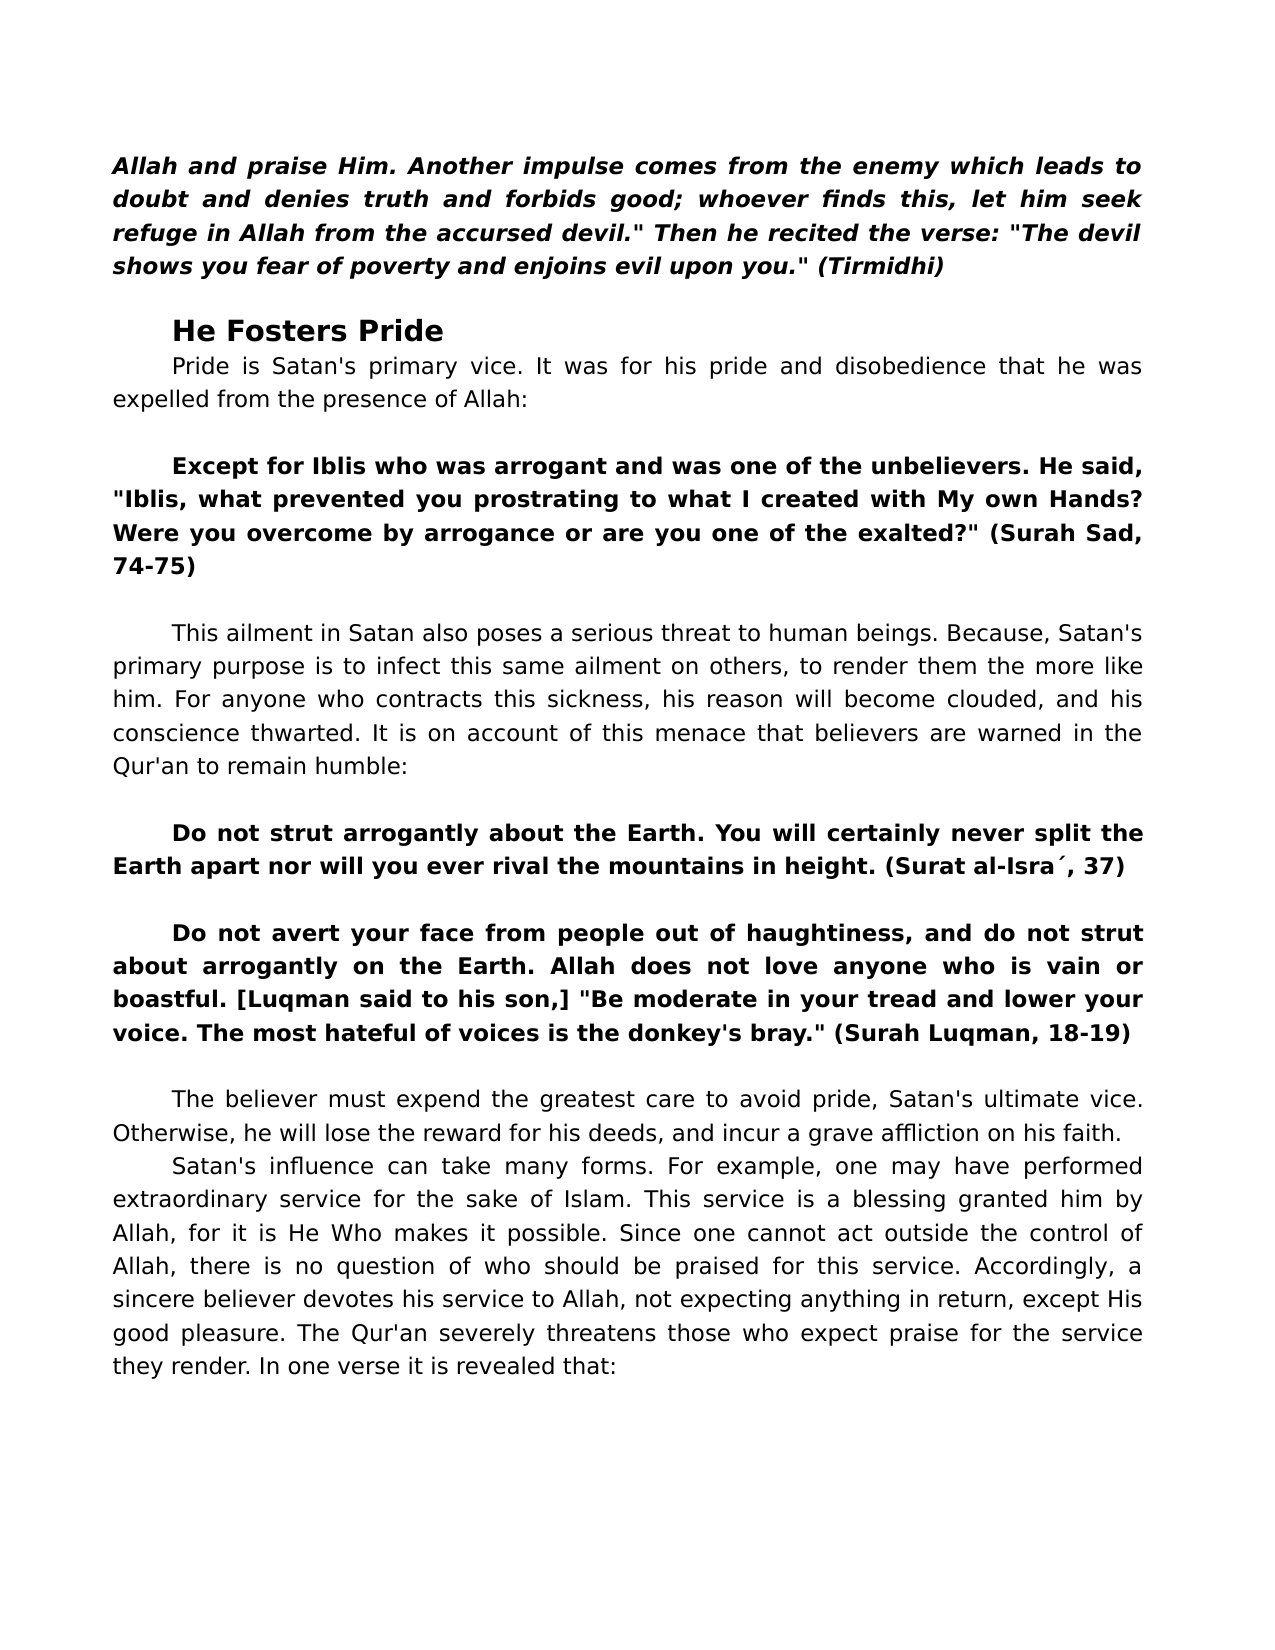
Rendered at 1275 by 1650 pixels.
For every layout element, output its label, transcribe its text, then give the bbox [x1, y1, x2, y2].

text Do not avert your face from people out of haughtiness, and do not strut about arrogantly on the Earth. Allah does not love anyone who is vain or boastful. [Luqman said to his son,] "Be moderate in your tread and lower your voice. The most hateful of voices is the donkey's bray." (Surah Luqman, 18-19) [112, 914, 1145, 1048]
text Except for Iblis who was arrogant and was one of the unbelievers. He said, "Iblis, what prevented you prostrating to what I created with My own Hands? Were you overcome by arrogance or are you one of the exalted?" (Surah Sad, 74-75) [112, 448, 1145, 581]
text This ailment in Satan also poses a serious threat to human beings. Because, Satan's primary purpose is to infect this same ailment on others, to render them the more like him. For anyone who contracts this sickness, his reason will become clouded, and his conscience thwarted. It is on account of this menace that believers are warned in the Qur'an to remain humble: [112, 614, 1145, 781]
text Pride is Satan's primary vice. It was for his pride and disobedience that he was expelled from the presence of Allah: [112, 348, 1145, 414]
text Satan's influence can take many forms. For example, one may have performed extraordinary service for the sake of Islam. This service is a blessing granted him by Allah, for it is He Who makes it possible. Since one cannot act outside the control of Allah, there is no question of who should be praised for this service. Accordingly, a sincere believer devotes his service to Allah, not expecting anything in return, except His good pleasure. The Qur'an severely threatens those who expect praise for the service they render. In one verse it is revealed that: [112, 1148, 1145, 1381]
text Allah and praise Him. Another impulse comes from the enemy which leads to doubt and denies truth and forbids good; whoever finds this, let him seek refuge in Allah from the accursed devil." Then he recited the verse: "The devil shows you fear of poverty and enjoins evil upon you." (Tirmidhi) [112, 148, 1145, 281]
text The believer must expend the greatest care to avoid pride, Satan's ultimate vice. Otherwise, he will lose the reward for his deeds, and incur a grave affliction on his faith. [112, 1081, 1145, 1148]
text Do not strut arrogantly about the Earth. You will certainly never split the Earth apart nor will you ever rival the mountains in height. (Surat al-Isra´, 37) [112, 814, 1145, 881]
text He Fosters Pride [112, 314, 1145, 348]
